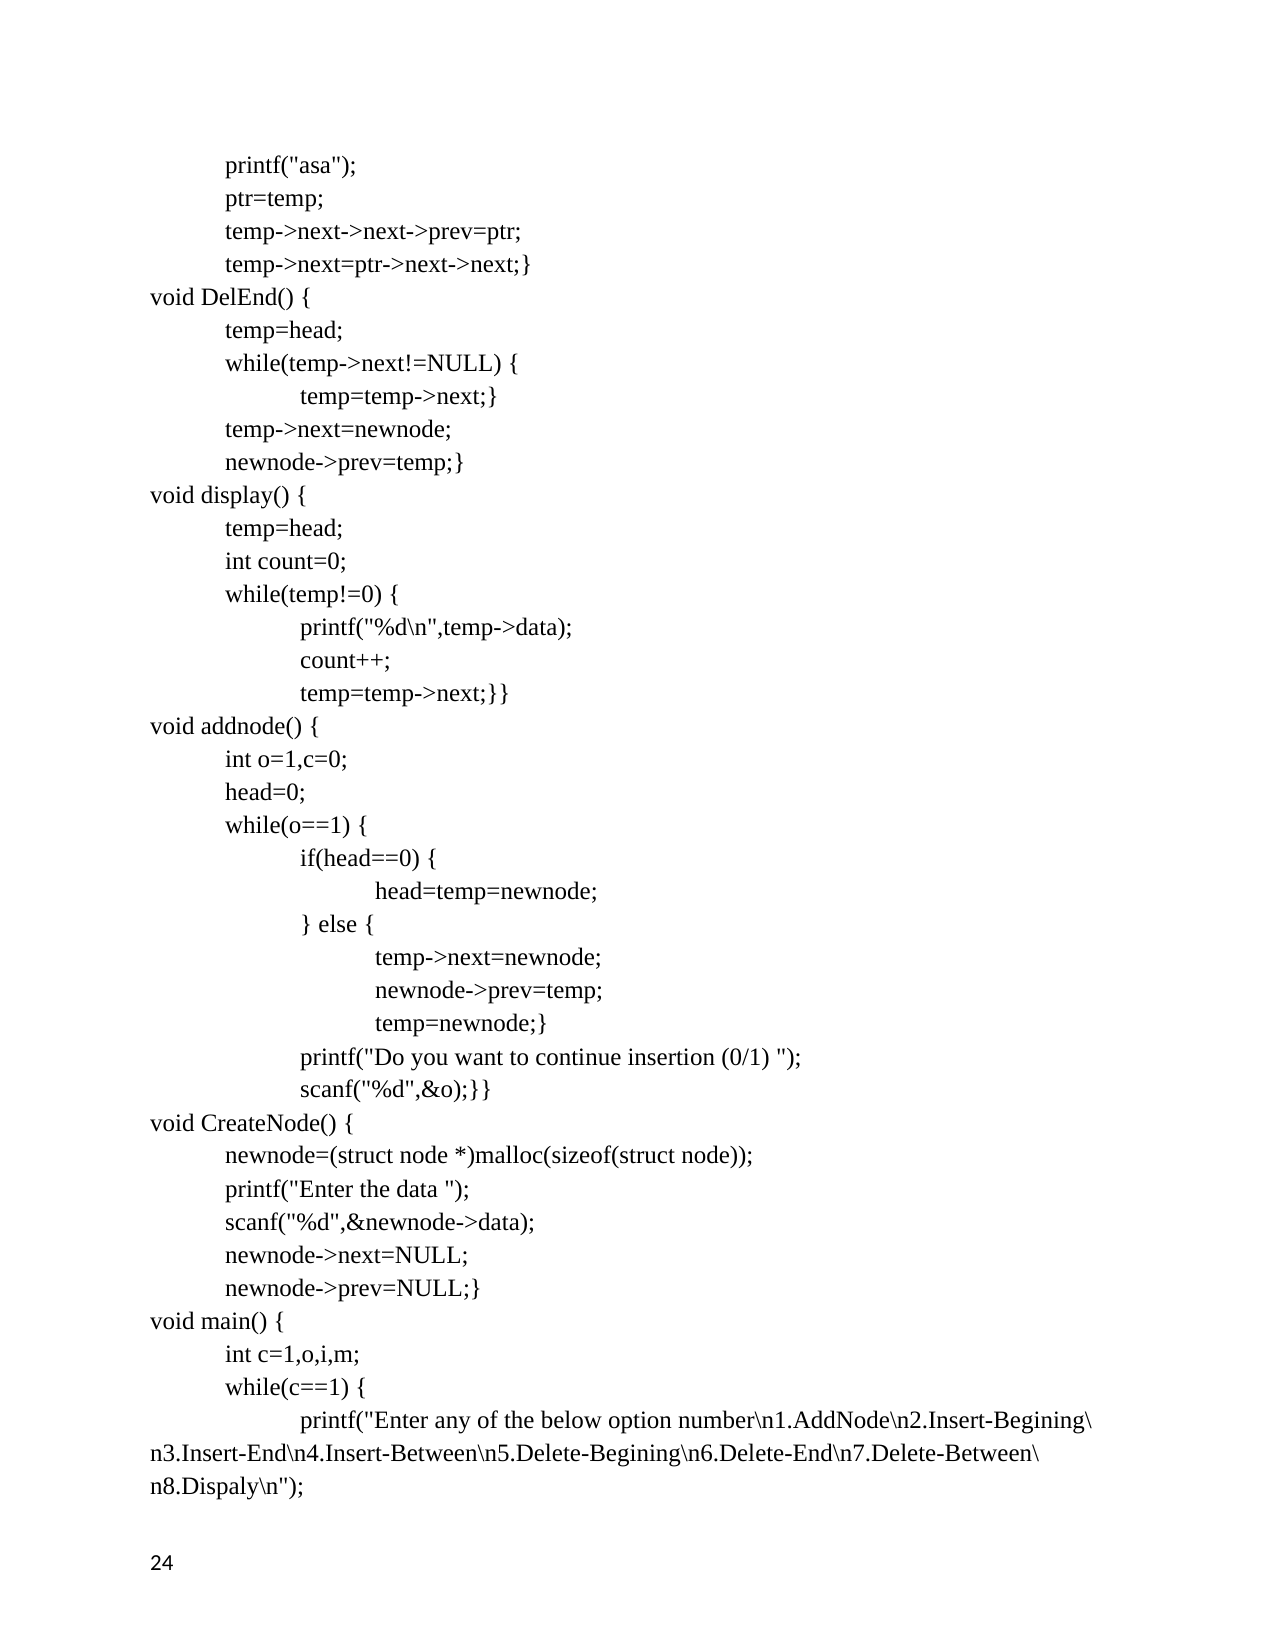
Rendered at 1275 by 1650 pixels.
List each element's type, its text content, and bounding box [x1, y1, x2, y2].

text temp->next=newnode; [150, 942, 1125, 971]
text printf("Enter any of the below option number\n1.AddNode\n2.Insert-Begining\n3.Insert-End\n4.Insert-Between\n5.Delete-Begining\n6.Delete-End\n7.Delete-Between\n8.Dispaly\n"); [150, 1405, 1125, 1499]
text temp=temp->next;} [150, 381, 1125, 410]
text if(head==0) { [150, 843, 1125, 872]
text while(o==1) { [150, 810, 1125, 839]
text head=0; [150, 777, 1125, 806]
text while(temp!=0) { [150, 579, 1125, 608]
text newnode->prev=temp;} [150, 447, 1125, 476]
text int c=1,o,i,m; [150, 1339, 1125, 1367]
text temp->next->next->prev=ptr; [150, 216, 1125, 245]
text ptr=temp; [150, 183, 1125, 212]
text while(c==1) { [150, 1372, 1125, 1401]
text head=temp=newnode; [150, 876, 1125, 905]
text void DelEnd() { [150, 282, 1125, 311]
text newnode->prev=temp; [150, 976, 1125, 1004]
text void display() { [150, 480, 1125, 509]
text printf("Do you want to continue insertion (0/1) "); [150, 1042, 1125, 1070]
text scanf("%d",&newnode->data); [150, 1207, 1125, 1235]
text temp=head; [150, 513, 1125, 542]
text printf("Enter the data "); [150, 1174, 1125, 1202]
text int count=0; [150, 546, 1125, 575]
text temp=head; [150, 315, 1125, 344]
text newnode->prev=NULL;} [150, 1273, 1125, 1301]
text printf("%d\n",temp->data); [150, 612, 1125, 641]
text void addnode() { [150, 711, 1125, 740]
text scanf("%d",&o);}} [150, 1074, 1125, 1103]
text newnode=(struct node *)malloc(sizeof(struct node)); [150, 1141, 1125, 1169]
text printf("asa"); [150, 150, 1125, 179]
text newnode->next=NULL; [150, 1240, 1125, 1268]
text int o=1,c=0; [150, 744, 1125, 773]
text temp=temp->next;}} [150, 678, 1125, 707]
text temp=newnode;} [150, 1008, 1125, 1037]
text while(temp->next!=NULL) { [150, 348, 1125, 377]
text temp->next=ptr->next->next;} [150, 249, 1125, 278]
text count++; [150, 645, 1125, 674]
text temp->next=newnode; [150, 414, 1125, 443]
text void CreateNode() { [150, 1108, 1125, 1136]
text } else { [150, 909, 1125, 938]
text void main() { [150, 1306, 1125, 1334]
